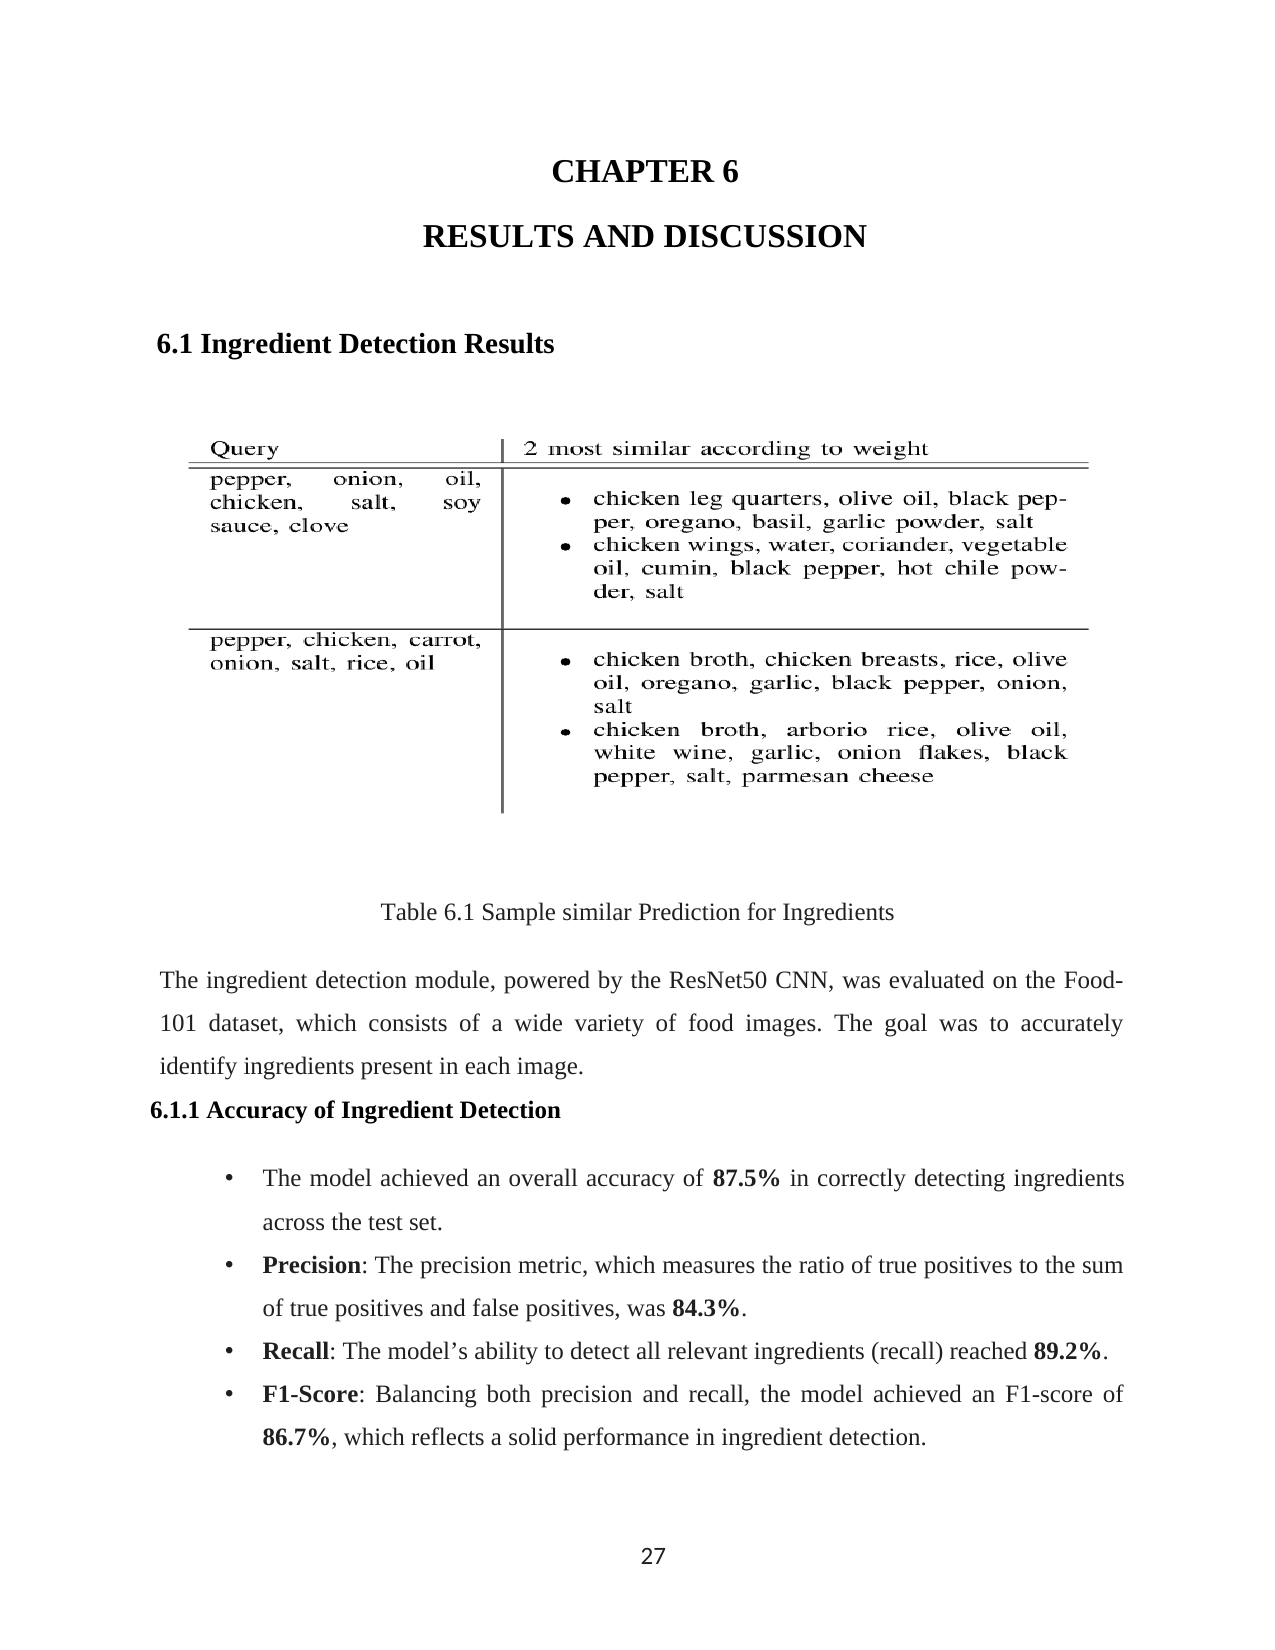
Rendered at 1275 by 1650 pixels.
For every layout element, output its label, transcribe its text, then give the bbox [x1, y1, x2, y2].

picture [163, 427, 1124, 829]
list The model achieved an overall accuracy of 87.5% in correctly detecting ingredients across the test set. [225, 1163, 1125, 1235]
text Table 6.1 Sample similar Prediction for Ingredients [150, 897, 1125, 925]
subtitle 6.1.1 Accuracy of Ingredient Detection [150, 1095, 1125, 1124]
subtitle RESULTS AND DISCUSSION [165, 216, 1125, 255]
list Precision: The precision metric, which measures the ratio of true positives to the sum of true positives and false positives, was 84.3%. [225, 1250, 1125, 1322]
list Recall: The model’s ability to detect all relevant ingredients (recall) reached 89.2%. [225, 1336, 1125, 1365]
subtitle CHAPTER 6 [165, 151, 1125, 189]
text The ingredient detection module, powered by the ResNet50 CNN, was evaluated on the Food-101 dataset, which consists of a wide variety of food images. The goal was to accurately identify ingredients present in each image. [159, 965, 1125, 1080]
list F1-Score: Balancing both precision and recall, the model achieved an F1-score of 86.7%, which reflects a solid performance in ingredient detection. [225, 1379, 1125, 1451]
subtitle 6.1 Ingredient Detection Results [156, 326, 1125, 359]
